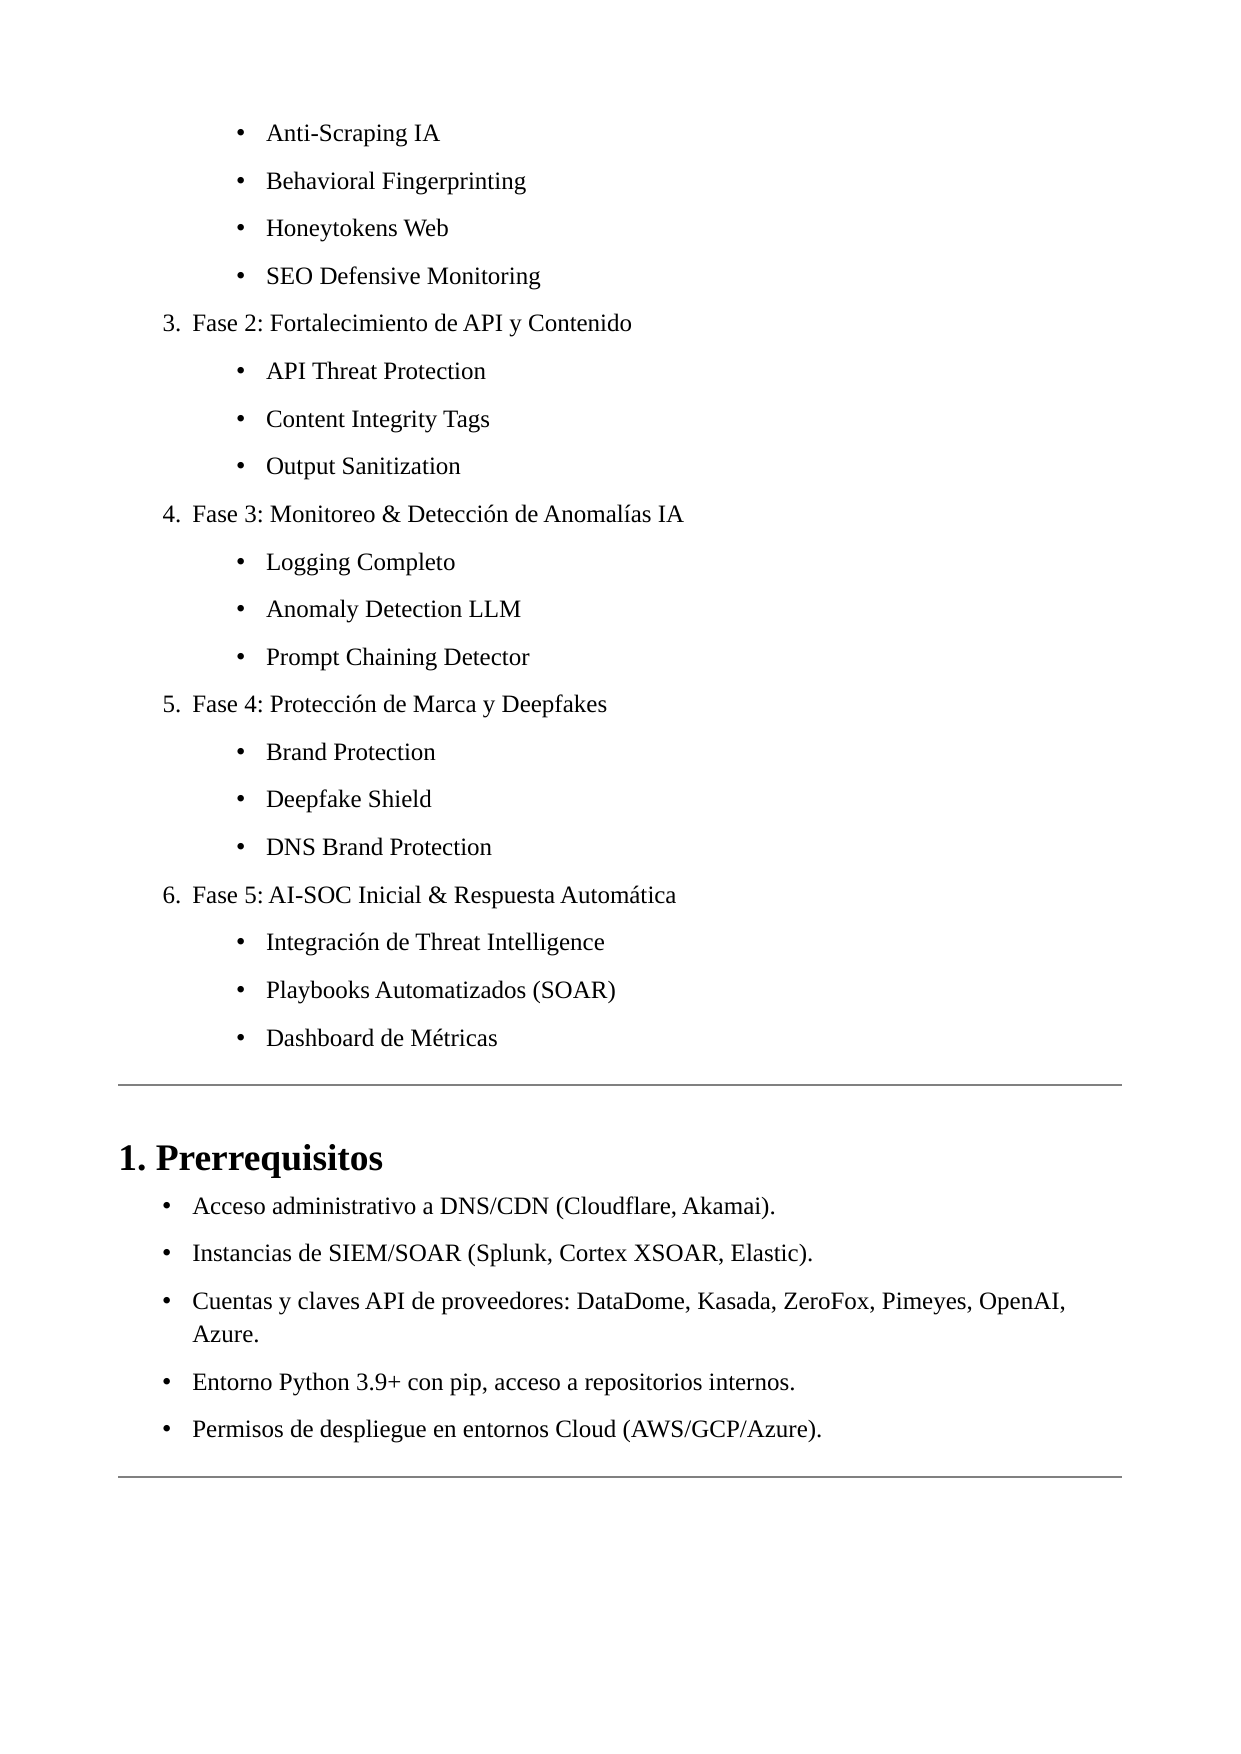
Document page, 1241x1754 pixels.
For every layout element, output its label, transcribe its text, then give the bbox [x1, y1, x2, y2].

list Entorno Python 3.9+ con pip, acceso a repositorios internos. [162, 1367, 1122, 1396]
list Permisos de despliegue en entornos Cloud (AWS/GCP/Azure). [162, 1414, 1122, 1443]
list Fase 5: AI‑SOC Inicial & Respuesta Automática [162, 880, 1122, 908]
list Honeytokens Web [236, 213, 1122, 242]
list Cuentas y claves API de proveedores: DataDome, Kasada, ZeroFox, Pimeyes, OpenAI, Azure. [162, 1286, 1122, 1348]
list Content Integrity Tags [236, 404, 1122, 432]
list Deepfake Shield [236, 784, 1122, 813]
list DNS Brand Protection [236, 832, 1122, 861]
list SEO Defensive Monitoring [236, 261, 1122, 290]
list Fase 4: Protección de Marca y Deepfakes [162, 689, 1122, 718]
list Fase 2: Fortalecimiento de API y Contenido [162, 308, 1122, 337]
list Fase 3: Monitoreo & Detección de Anomalías IA [162, 499, 1122, 528]
list Acceso administrativo a DNS/CDN (Cloudflare, Akamai). [162, 1191, 1122, 1220]
list API Threat Protection [236, 356, 1122, 385]
list Playbooks Automatizados (SOAR) [236, 975, 1122, 1004]
list Logging Completo [236, 547, 1122, 575]
list Behavioral Fingerprinting [236, 166, 1122, 194]
list Output Sanitization [236, 451, 1122, 480]
list Anomaly Detection LLM [236, 594, 1122, 623]
list Integración de Threat Intelligence [236, 927, 1122, 956]
list Instancias de SIEM/SOAR (Splunk, Cortex XSOAR, Elastic). [162, 1238, 1122, 1267]
list Dashboard de Métricas [236, 1023, 1122, 1051]
subtitle 1. Prerrequisitos [118, 1135, 1122, 1178]
list Prompt Chaining Detector [236, 642, 1122, 671]
list Brand Protection [236, 737, 1122, 766]
list Anti‑Scraping IA [236, 118, 1122, 147]
